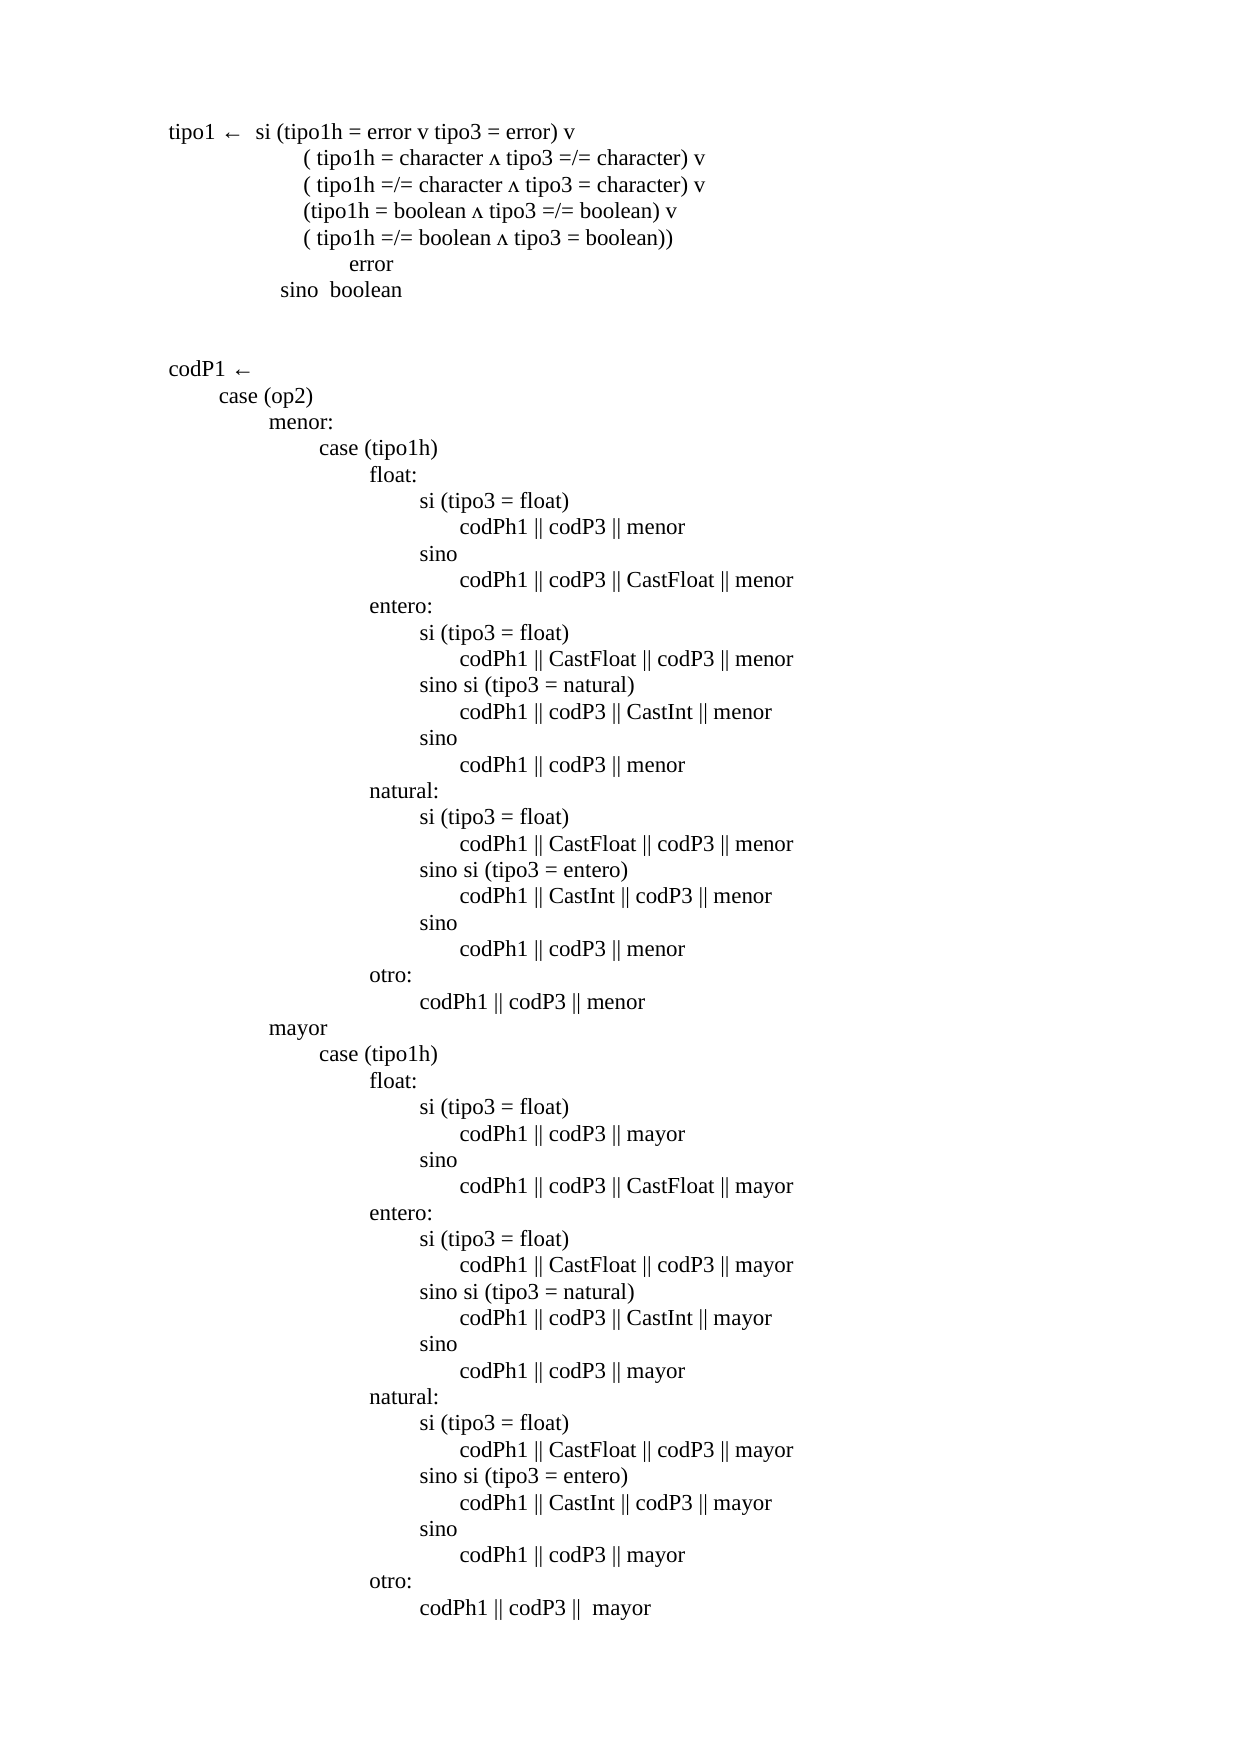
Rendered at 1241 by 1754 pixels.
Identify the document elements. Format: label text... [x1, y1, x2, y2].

text codPh1 || CastFloat || codP3 || menor [118, 830, 1122, 856]
text sino si (tipo3 = natural) [118, 672, 1122, 698]
text codPh1 || codP3 || mayor [118, 1357, 1122, 1383]
text codPh1 || CastInt || codP3 || menor [118, 882, 1122, 909]
text codP1 ← [118, 355, 1122, 382]
text codPh1 || CastFloat || codP3 || mayor [118, 1436, 1122, 1462]
text codPh1 || codP3 || mayor [118, 1541, 1122, 1568]
text case (tipo1h) [118, 1041, 1122, 1067]
text si (tipo3 = float) [118, 1409, 1122, 1436]
text si (tipo3 = float) [118, 1225, 1122, 1251]
text menor: [118, 408, 1122, 434]
text codPh1 || codP3 || mayor [118, 1594, 1122, 1620]
text codPh1 || CastFloat || codP3 || mayor [118, 1251, 1122, 1278]
text codPh1 || CastInt || codP3 || mayor [118, 1488, 1122, 1515]
text ( tipo1h = character ᴧ tipo3 =/= character) v [118, 144, 1122, 171]
text natural: [118, 777, 1122, 803]
text entero: [118, 592, 1122, 619]
text float: [118, 1067, 1122, 1093]
text codPh1 || codP3 || menor [118, 935, 1122, 961]
text si (tipo3 = float) [118, 619, 1122, 645]
text codPh1 || codP3 || menor [118, 988, 1122, 1014]
text entero: [118, 1199, 1122, 1225]
text otro: [118, 1568, 1122, 1594]
text codPh1 || codP3 || CastFloat || menor [118, 566, 1122, 592]
text sino [118, 724, 1122, 751]
text codPh1 || codP3 || CastInt || mayor [118, 1304, 1122, 1330]
text codPh1 || codP3 || CastFloat || mayor [118, 1172, 1122, 1199]
text sino [118, 1330, 1122, 1357]
text sino si (tipo3 = natural) [118, 1278, 1122, 1304]
text case (op2) [118, 382, 1122, 408]
text si (tipo3 = float) [118, 1093, 1122, 1119]
text sino si (tipo3 = entero) [118, 856, 1122, 882]
text ( tipo1h =/= boolean ᴧ tipo3 = boolean)) [118, 223, 1122, 250]
text (tipo1h = boolean ᴧ tipo3 =/= boolean) v [118, 197, 1122, 223]
text sino boolean [118, 276, 1122, 303]
text codPh1 || CastFloat || codP3 || menor [118, 645, 1122, 672]
text float: [118, 461, 1122, 487]
text sino [118, 1146, 1122, 1172]
text error [118, 250, 1122, 276]
text codPh1 || codP3 || menor [118, 751, 1122, 777]
text mayor [118, 1014, 1122, 1041]
text ( tipo1h =/= character ᴧ tipo3 = character) v [118, 171, 1122, 197]
text otro: [118, 961, 1122, 988]
text case (tipo1h) [118, 434, 1122, 461]
text si (tipo3 = float) [118, 487, 1122, 513]
text sino [118, 540, 1122, 566]
text codPh1 || codP3 || CastInt || menor [118, 698, 1122, 724]
text sino [118, 1515, 1122, 1541]
text codPh1 || codP3 || menor [118, 513, 1122, 540]
text codPh1 || codP3 || mayor [118, 1119, 1122, 1146]
text natural: [118, 1383, 1122, 1409]
text sino si (tipo3 = entero) [118, 1462, 1122, 1488]
text sino [118, 909, 1122, 935]
text si (tipo3 = float) [118, 803, 1122, 830]
text tipo1 ← si (tipo1h = error v tipo3 = error) v [118, 118, 1122, 144]
